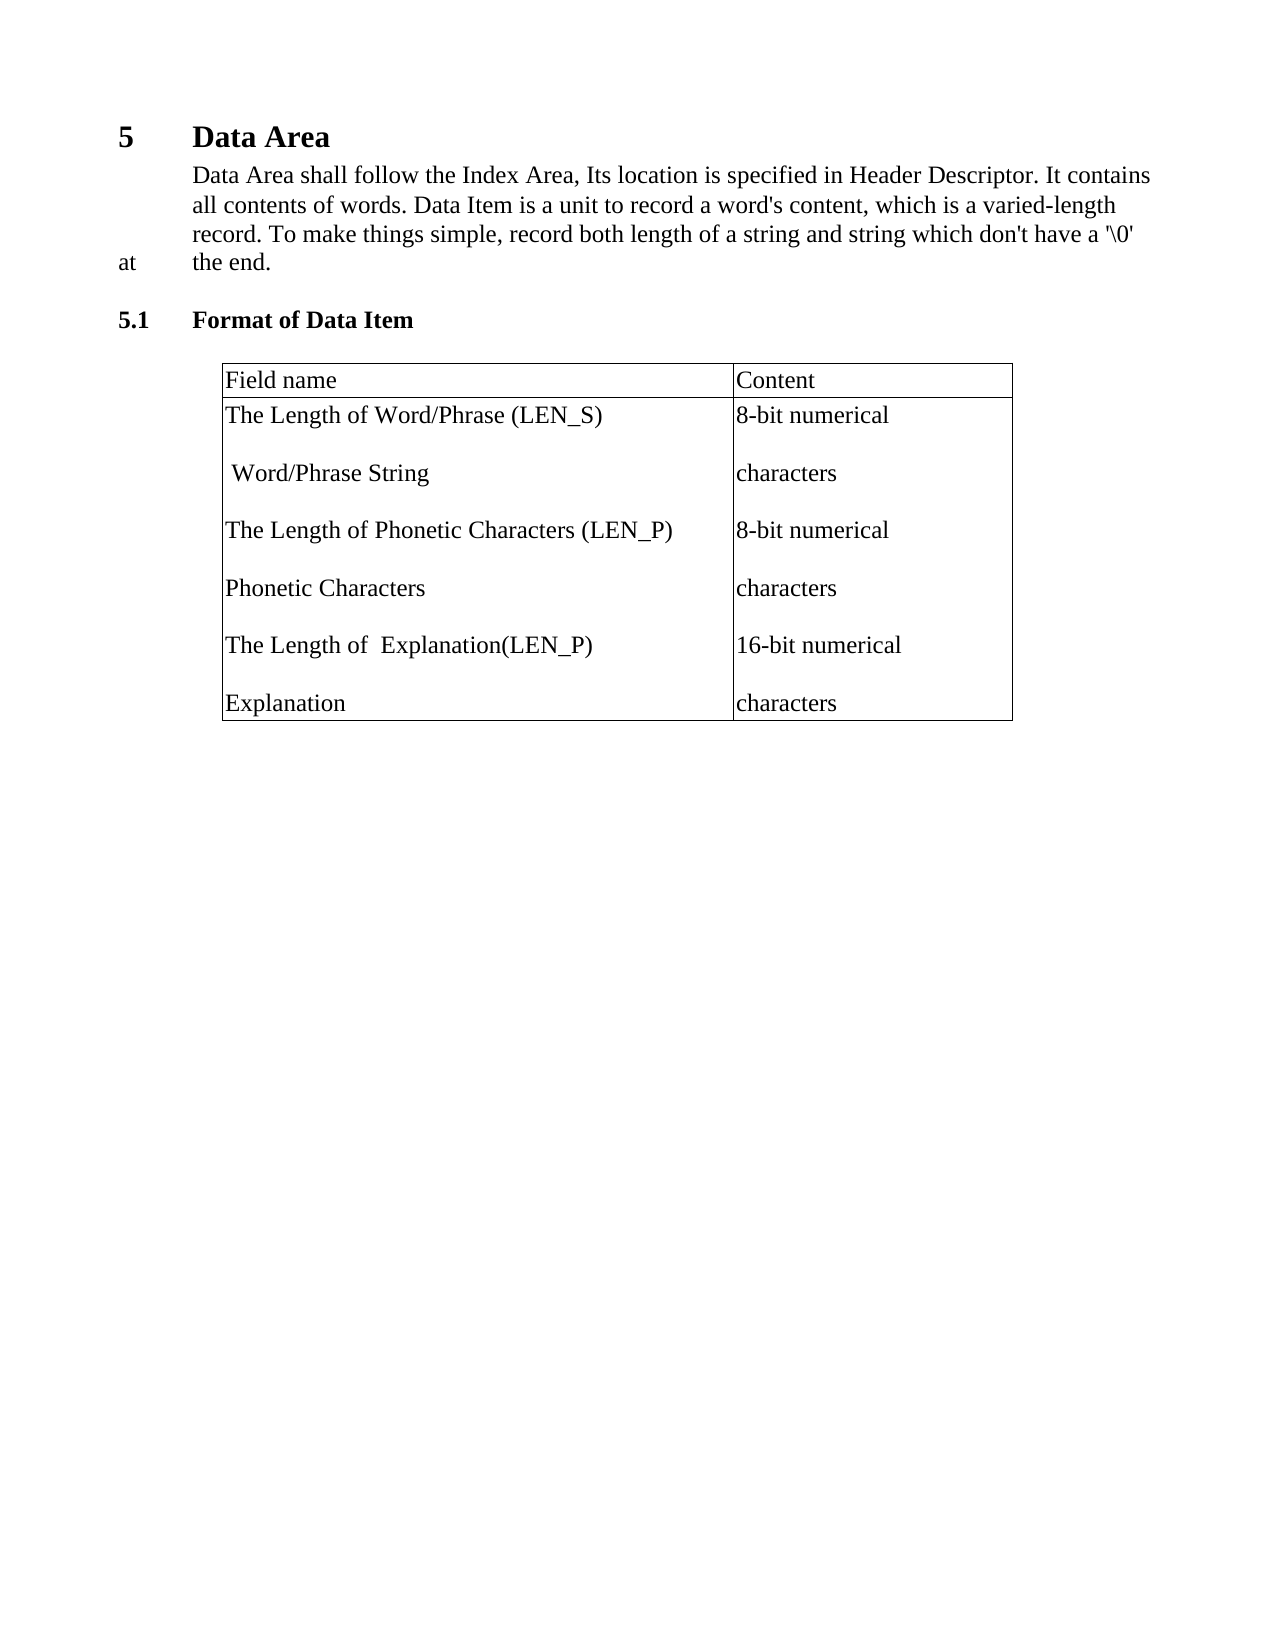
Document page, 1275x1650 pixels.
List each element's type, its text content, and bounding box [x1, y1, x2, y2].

table_cell The Length of Word/Phrase (LEN_S) Word/Phrase String The Length of Phonetic Characters (LEN_P) Phonetic Characters The Length of Explanation(LEN_P) Explanation [223, 398, 733, 720]
text all contents of words. Data Item is a unit to record a word's content, which is a varied-length record. To make things simple, record both length of a string and string which don't have a '\0' at the end. [118, 190, 1157, 276]
text 5 Data Area [118, 118, 1157, 154]
table_header Content [734, 364, 1012, 397]
table_header Field name [223, 364, 733, 397]
text 5.1 Format of Data Item [118, 305, 1157, 334]
table_cell 8-bit numerical characters 8-bit numerical characters 16-bit numerical characters [734, 398, 1012, 720]
text Data Area shall follow the Index Area, Its location is specified in Header Descriptor. It contains [118, 154, 1157, 190]
